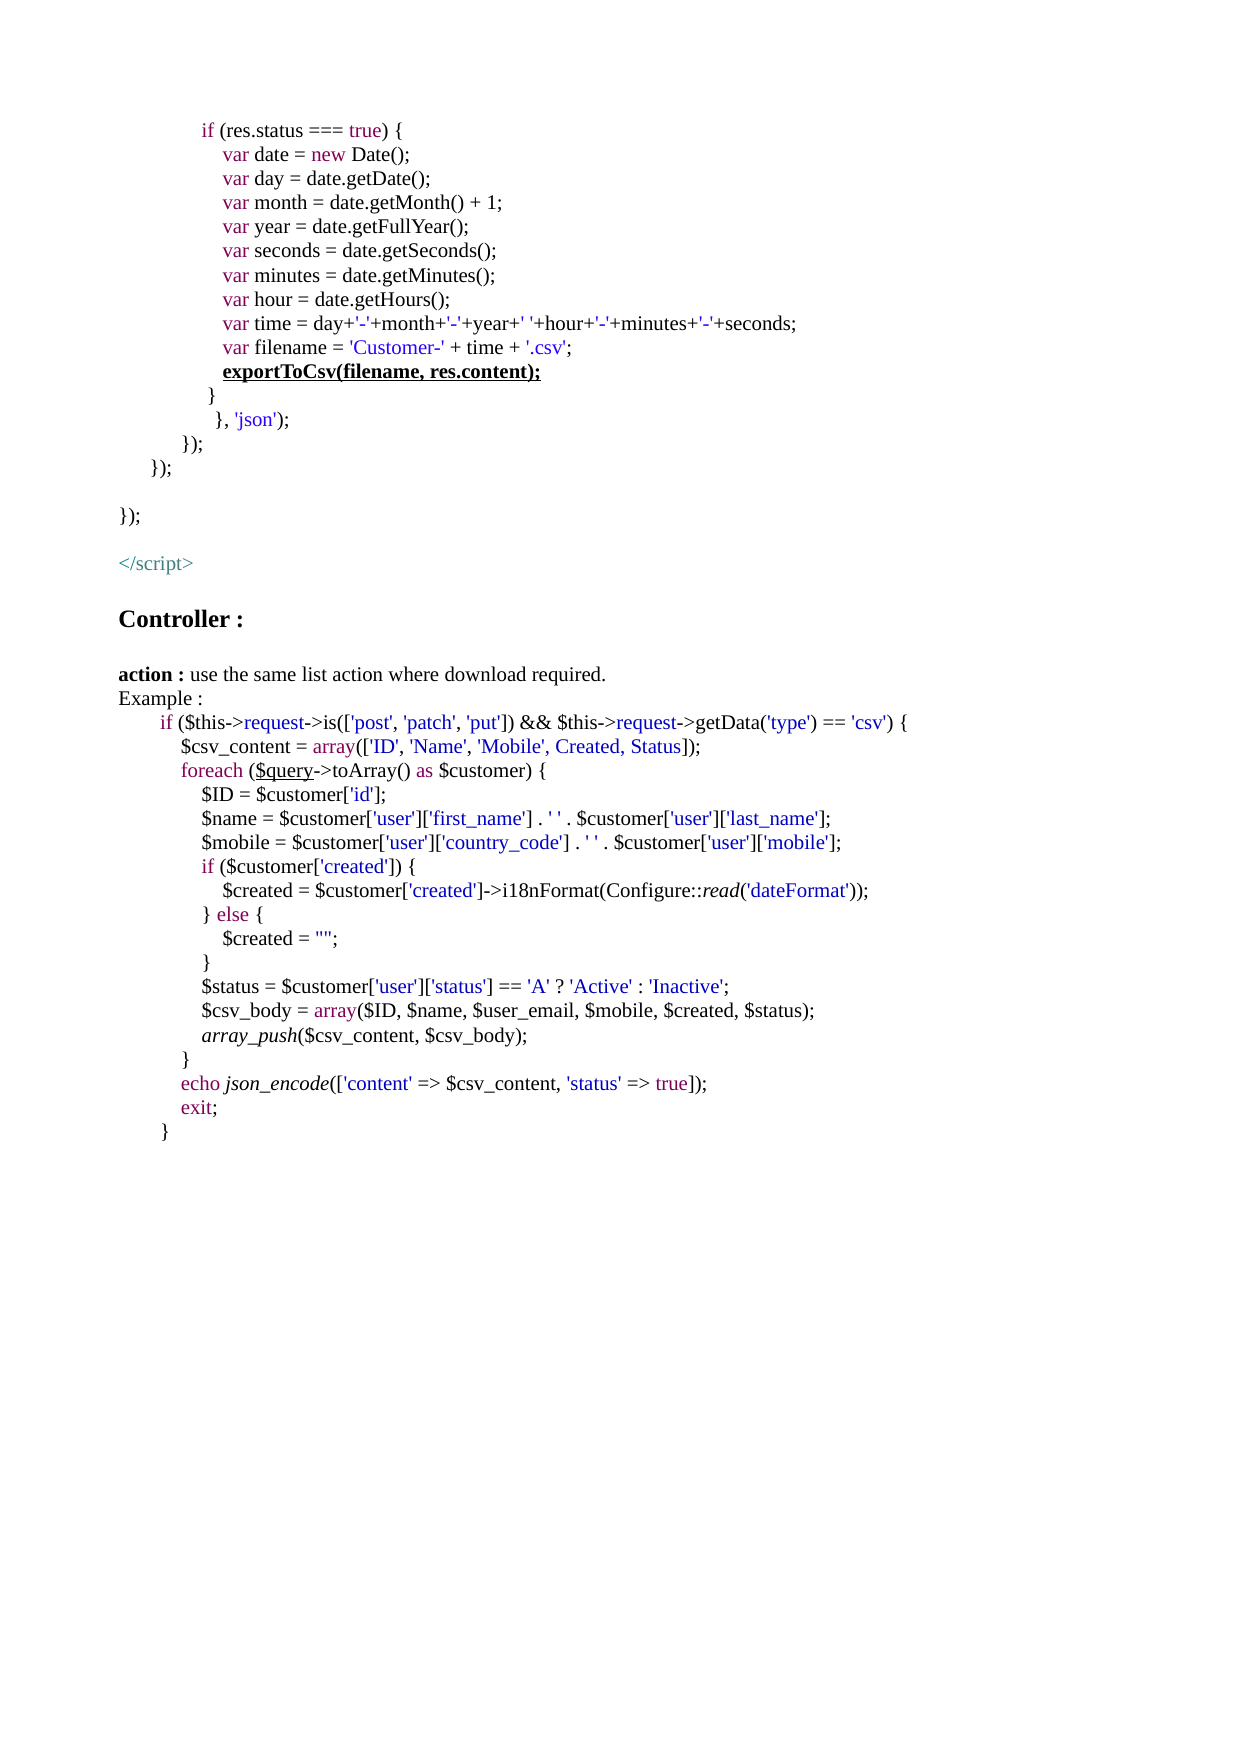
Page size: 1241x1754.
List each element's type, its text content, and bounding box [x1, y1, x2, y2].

text } [118, 1047, 1122, 1071]
text if ($this->request->is(['post', 'patch', 'put']) && $this->request->getData('type') == 'csv') { [118, 710, 1122, 734]
text $created = $customer['created']->i18nFormat(Configure::read('dateFormat')); [118, 878, 1122, 902]
text Controller : [118, 604, 1122, 633]
text if ($customer['created']) { [118, 854, 1122, 878]
text } [118, 1119, 1122, 1143]
text var day = date.getDate(); [118, 166, 1122, 190]
text var minutes = date.getMinutes(); [118, 262, 1122, 287]
text $mobile = $customer['user']['country_code'] . ' ' . $customer['user']['mobile']; [118, 830, 1122, 854]
text }); [118, 431, 1122, 455]
text } else { [118, 902, 1122, 926]
text var month = date.getMonth() + 1; [118, 190, 1122, 214]
text var year = date.getFullYear(); [118, 214, 1122, 238]
text exportToCsv(filename, res.content); [118, 359, 1122, 383]
text } [118, 383, 1122, 407]
text array_push($csv_content, $csv_body); [118, 1022, 1122, 1047]
text }); [118, 503, 1122, 527]
text echo json_encode(['content' => $csv_content, 'status' => true]); [118, 1071, 1122, 1095]
text var date = new Date(); [118, 142, 1122, 166]
text exit; [118, 1095, 1122, 1119]
text $status = $customer['user']['status'] == 'A' ? 'Active' : 'Inactive'; [118, 974, 1122, 998]
text var hour = date.getHours(); [118, 287, 1122, 311]
text $csv_content = array(['ID', 'Name', 'Mobile', Created, Status]); [118, 734, 1122, 758]
text }); [118, 455, 1122, 479]
text $created = ""; [118, 926, 1122, 950]
text foreach ($query->toArray() as $customer) { [118, 758, 1122, 782]
text action : use the same list action where download required. [118, 662, 1122, 686]
text $csv_body = array($ID, $name, $user_email, $mobile, $created, $status); [118, 998, 1122, 1022]
text $name = $customer['user']['first_name'] . ' ' . $customer['user']['last_name']; [118, 806, 1122, 830]
text $ID = $customer['id']; [118, 782, 1122, 806]
text var seconds = date.getSeconds(); [118, 238, 1122, 262]
text if (res.status === true) { [118, 118, 1122, 142]
text var time = day+'-'+month+'-'+year+' '+hour+'-'+minutes+'-'+seconds; [118, 311, 1122, 335]
text var filename = 'Customer-' + time + '.csv'; [118, 335, 1122, 359]
text } [118, 950, 1122, 974]
text </script> [118, 551, 1122, 575]
text }, 'json'); [118, 407, 1122, 431]
text Example : [118, 686, 1122, 710]
